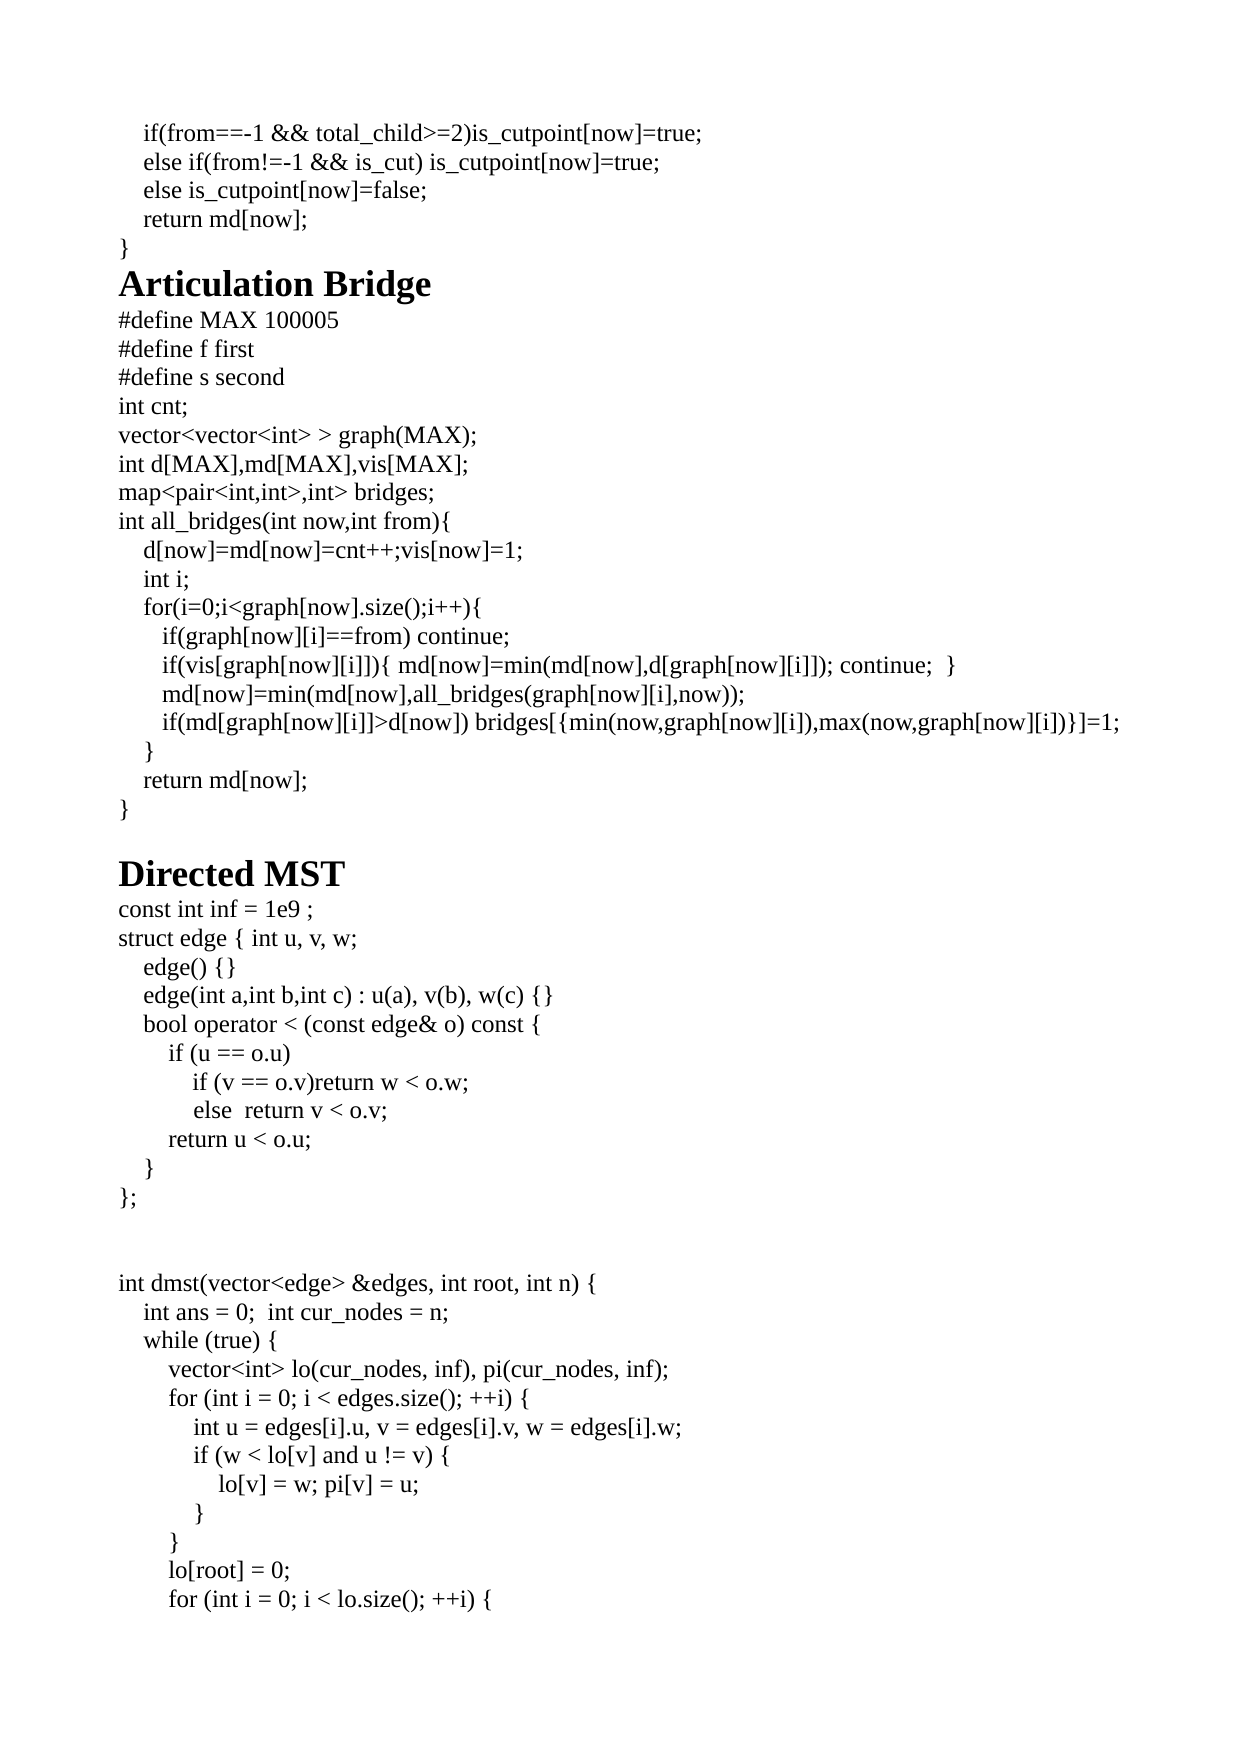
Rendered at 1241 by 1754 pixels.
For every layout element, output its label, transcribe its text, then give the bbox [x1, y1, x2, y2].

text if (u == o.u) [118, 1038, 1122, 1067]
text if(md[graph[now][i]]>d[now]) bridges[{min(now,graph[now][i]),max(now,graph[now][i])}]=1; [118, 707, 1122, 736]
text for (int i = 0; i < edges.size(); ++i) { [118, 1383, 1122, 1412]
text while (true) { [118, 1326, 1122, 1354]
text Directed MST [118, 851, 1122, 894]
text else is_cutpoint[now]=false; [118, 176, 1122, 204]
text vector<int> lo(cur_nodes, inf), pi(cur_nodes, inf); [118, 1354, 1122, 1383]
text } [118, 736, 1122, 765]
text return u < o.u; [118, 1124, 1122, 1153]
text int all_bridges(int now,int from){ [118, 506, 1122, 535]
text int d[MAX],md[MAX],vis[MAX]; [118, 449, 1122, 477]
text #define f first [118, 334, 1122, 362]
text const int inf = 1e9 ; [118, 894, 1122, 923]
text edge() {} [118, 952, 1122, 981]
text int u = edges[i].u, v = edges[i].v, w = edges[i].w; [118, 1412, 1122, 1441]
text struct edge { int u, v, w; [118, 923, 1122, 952]
text Articulation Bridge [118, 262, 1122, 305]
text for(i=0;i<graph[now].size();i++){ [118, 592, 1122, 621]
text int cnt; [118, 391, 1122, 420]
text else if(from!=-1 && is_cut) is_cutpoint[now]=true; [118, 147, 1122, 176]
text int ans = 0; int cur_nodes = n; [118, 1297, 1122, 1326]
text if(graph[now][i]==from) continue; [118, 621, 1122, 650]
text #define MAX 100005 [118, 305, 1122, 334]
text map<pair<int,int>,int> bridges; [118, 477, 1122, 506]
text if (w < lo[v] and u != v) { [118, 1441, 1122, 1469]
text for (int i = 0; i < lo.size(); ++i) { [118, 1584, 1122, 1613]
text } [118, 1498, 1122, 1527]
text lo[root] = 0; [118, 1556, 1122, 1584]
text } [118, 233, 1122, 262]
text d[now]=md[now]=cnt++;vis[now]=1; [118, 535, 1122, 564]
text if(from==-1 && total_child>=2)is_cutpoint[now]=true; [118, 118, 1122, 147]
text } [118, 1153, 1122, 1182]
text #define s second [118, 362, 1122, 391]
text if (v == o.v)return w < o.w; [118, 1067, 1122, 1096]
text bool operator < (const edge& o) const { [118, 1009, 1122, 1038]
text }; [118, 1182, 1122, 1211]
text return md[now]; [118, 204, 1122, 233]
text } [118, 1527, 1122, 1556]
text else return v < o.v; [118, 1096, 1122, 1124]
text lo[v] = w; pi[v] = u; [118, 1469, 1122, 1498]
text int i; [118, 564, 1122, 592]
text edge(int a,int b,int c) : u(a), v(b), w(c) {} [118, 981, 1122, 1009]
text return md[now]; [118, 765, 1122, 794]
text int dmst(vector<edge> &edges, int root, int n) { [118, 1268, 1122, 1297]
text vector<vector<int> > graph(MAX); [118, 420, 1122, 449]
text if(vis[graph[now][i]]){ md[now]=min(md[now],d[graph[now][i]]); continue; } [118, 650, 1122, 679]
text } [118, 794, 1122, 822]
text md[now]=min(md[now],all_bridges(graph[now][i],now)); [118, 679, 1122, 707]
